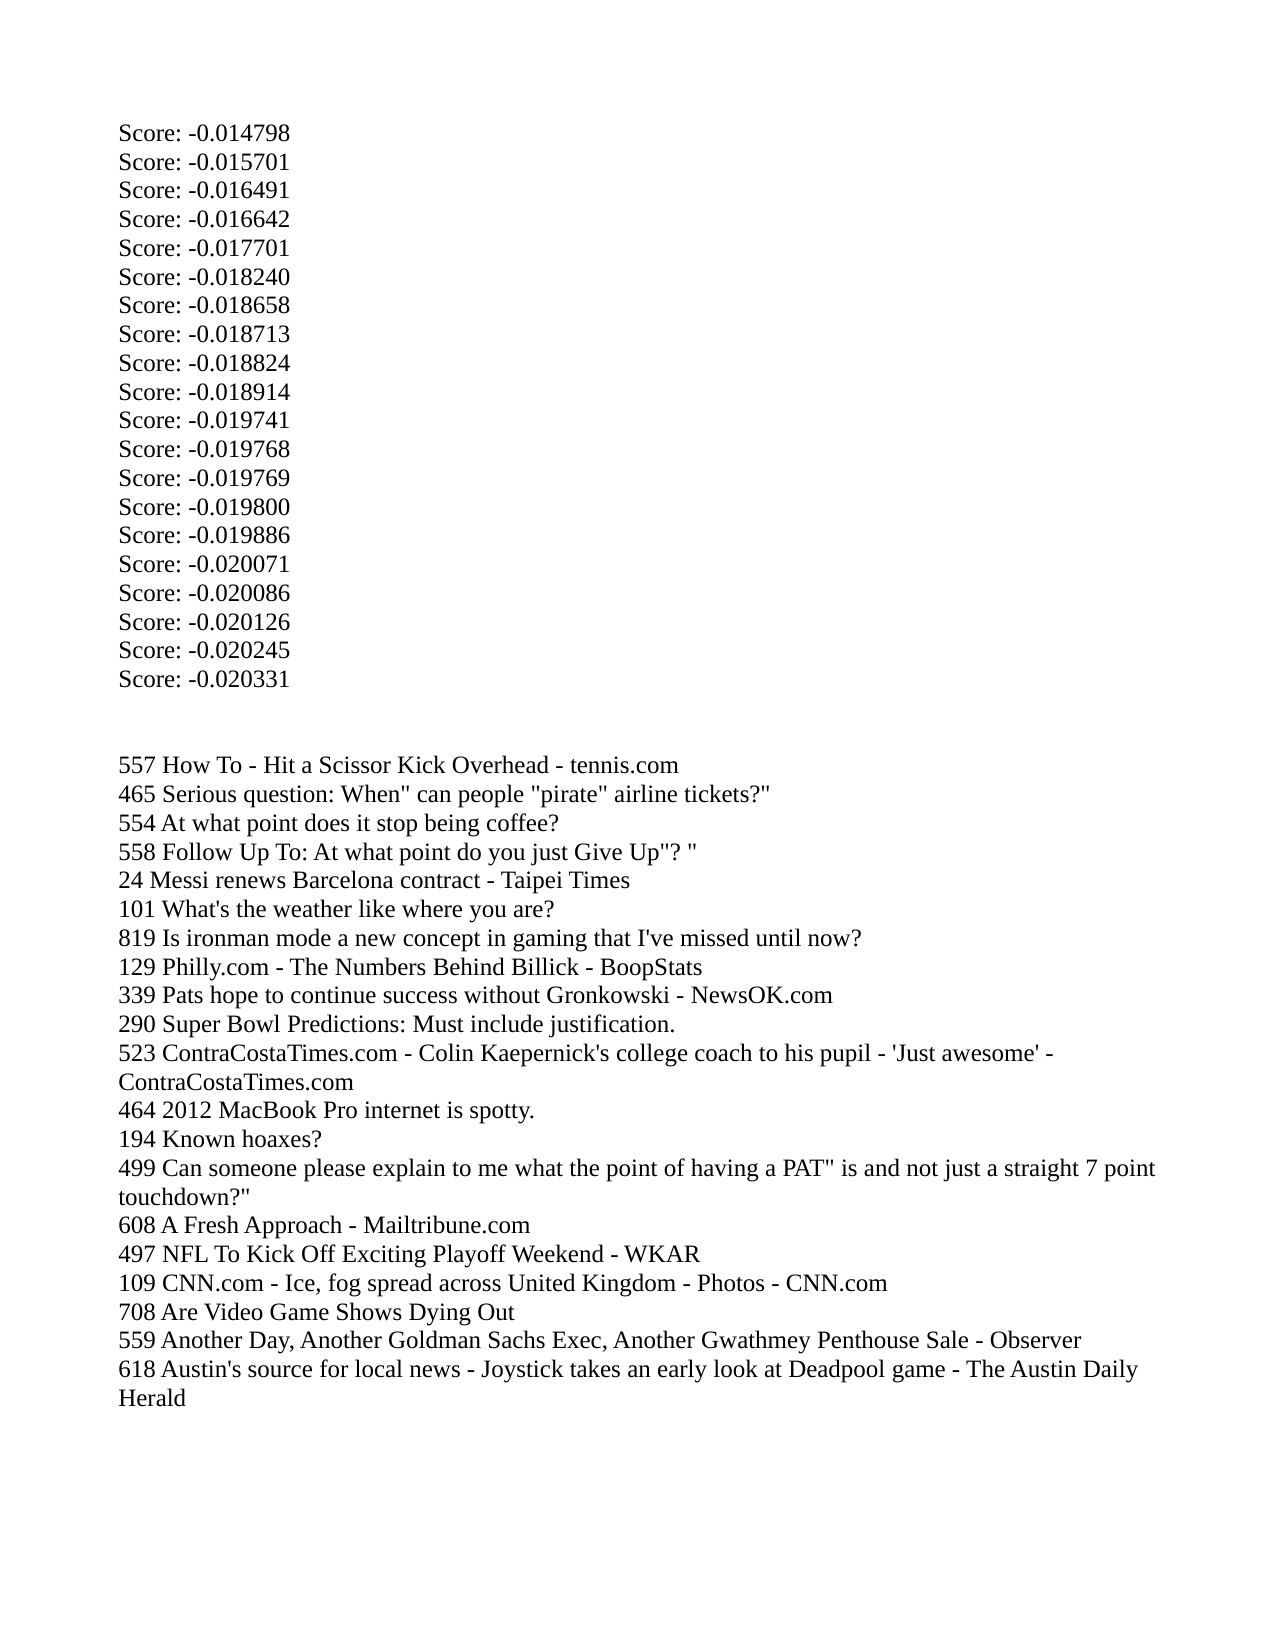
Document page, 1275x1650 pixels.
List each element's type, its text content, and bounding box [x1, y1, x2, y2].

text Score: -0.014798 [118, 118, 1157, 147]
text Score: -0.020086 [118, 578, 1157, 607]
text Score: -0.017701 [118, 233, 1157, 262]
text 618 Austin's source for local news - Joystick takes an early look at Deadpool game - The Austin Daily Herald [118, 1354, 1157, 1412]
text 109 CNN.com - Ice, fog spread across United Kingdom - Photos - CNN.com [118, 1268, 1157, 1297]
text 819 Is ironman mode a new concept in gaming that I've missed until now? [118, 923, 1157, 952]
text 499 Can someone please explain to me what the point of having a PAT" is and not just a straight 7 point touchdown?" [118, 1153, 1157, 1211]
text Score: -0.019886 [118, 521, 1157, 549]
text 708 Are Video Game Shows Dying Out [118, 1297, 1157, 1326]
text Score: -0.020245 [118, 636, 1157, 664]
text 554 At what point does it stop being coffee? [118, 808, 1157, 837]
text Score: -0.015701 [118, 147, 1157, 176]
text Score: -0.018713 [118, 319, 1157, 348]
text 464 2012 MacBook Pro internet is spotty. [118, 1096, 1157, 1124]
text 557 How To - Hit a Scissor Kick Overhead - tennis.com [118, 751, 1157, 779]
text Score: -0.020331 [118, 664, 1157, 693]
text 339 Pats hope to continue success without Gronkowski - NewsOK.com [118, 981, 1157, 1009]
text Score: -0.019741 [118, 406, 1157, 434]
text Score: -0.019768 [118, 434, 1157, 463]
text Score: -0.016642 [118, 204, 1157, 233]
text 101 What's the weather like where you are? [118, 894, 1157, 923]
text 24 Messi renews Barcelona contract - Taipei Times [118, 866, 1157, 894]
text Score: -0.019800 [118, 492, 1157, 521]
text 608 A Fresh Approach - Mailtribune.com [118, 1211, 1157, 1239]
text 497 NFL To Kick Off Exciting Playoff Weekend - WKAR [118, 1239, 1157, 1268]
text 129 Philly.com - The Numbers Behind Billick - BoopStats [118, 952, 1157, 981]
text Score: -0.019769 [118, 463, 1157, 492]
text 558 Follow Up To: At what point do you just Give Up"? " [118, 837, 1157, 866]
text Score: -0.018658 [118, 291, 1157, 319]
text 194 Known hoaxes? [118, 1124, 1157, 1153]
text Score: -0.018240 [118, 262, 1157, 291]
text 559 Another Day, Another Goldman Sachs Exec, Another Gwathmey Penthouse Sale - Observer [118, 1326, 1157, 1354]
text Score: -0.020071 [118, 549, 1157, 578]
text Score: -0.020126 [118, 607, 1157, 636]
text 465 Serious question: When" can people "pirate" airline tickets?" [118, 779, 1157, 808]
text Score: -0.016491 [118, 176, 1157, 204]
text Score: -0.018824 [118, 348, 1157, 377]
text Score: -0.018914 [118, 377, 1157, 406]
text 290 Super Bowl Predictions: Must include justification. [118, 1009, 1157, 1038]
text 523 ContraCostaTimes.com - Colin Kaepernick's college coach to his pupil - 'Just awesome' - ContraCostaTimes.com [118, 1038, 1157, 1096]
